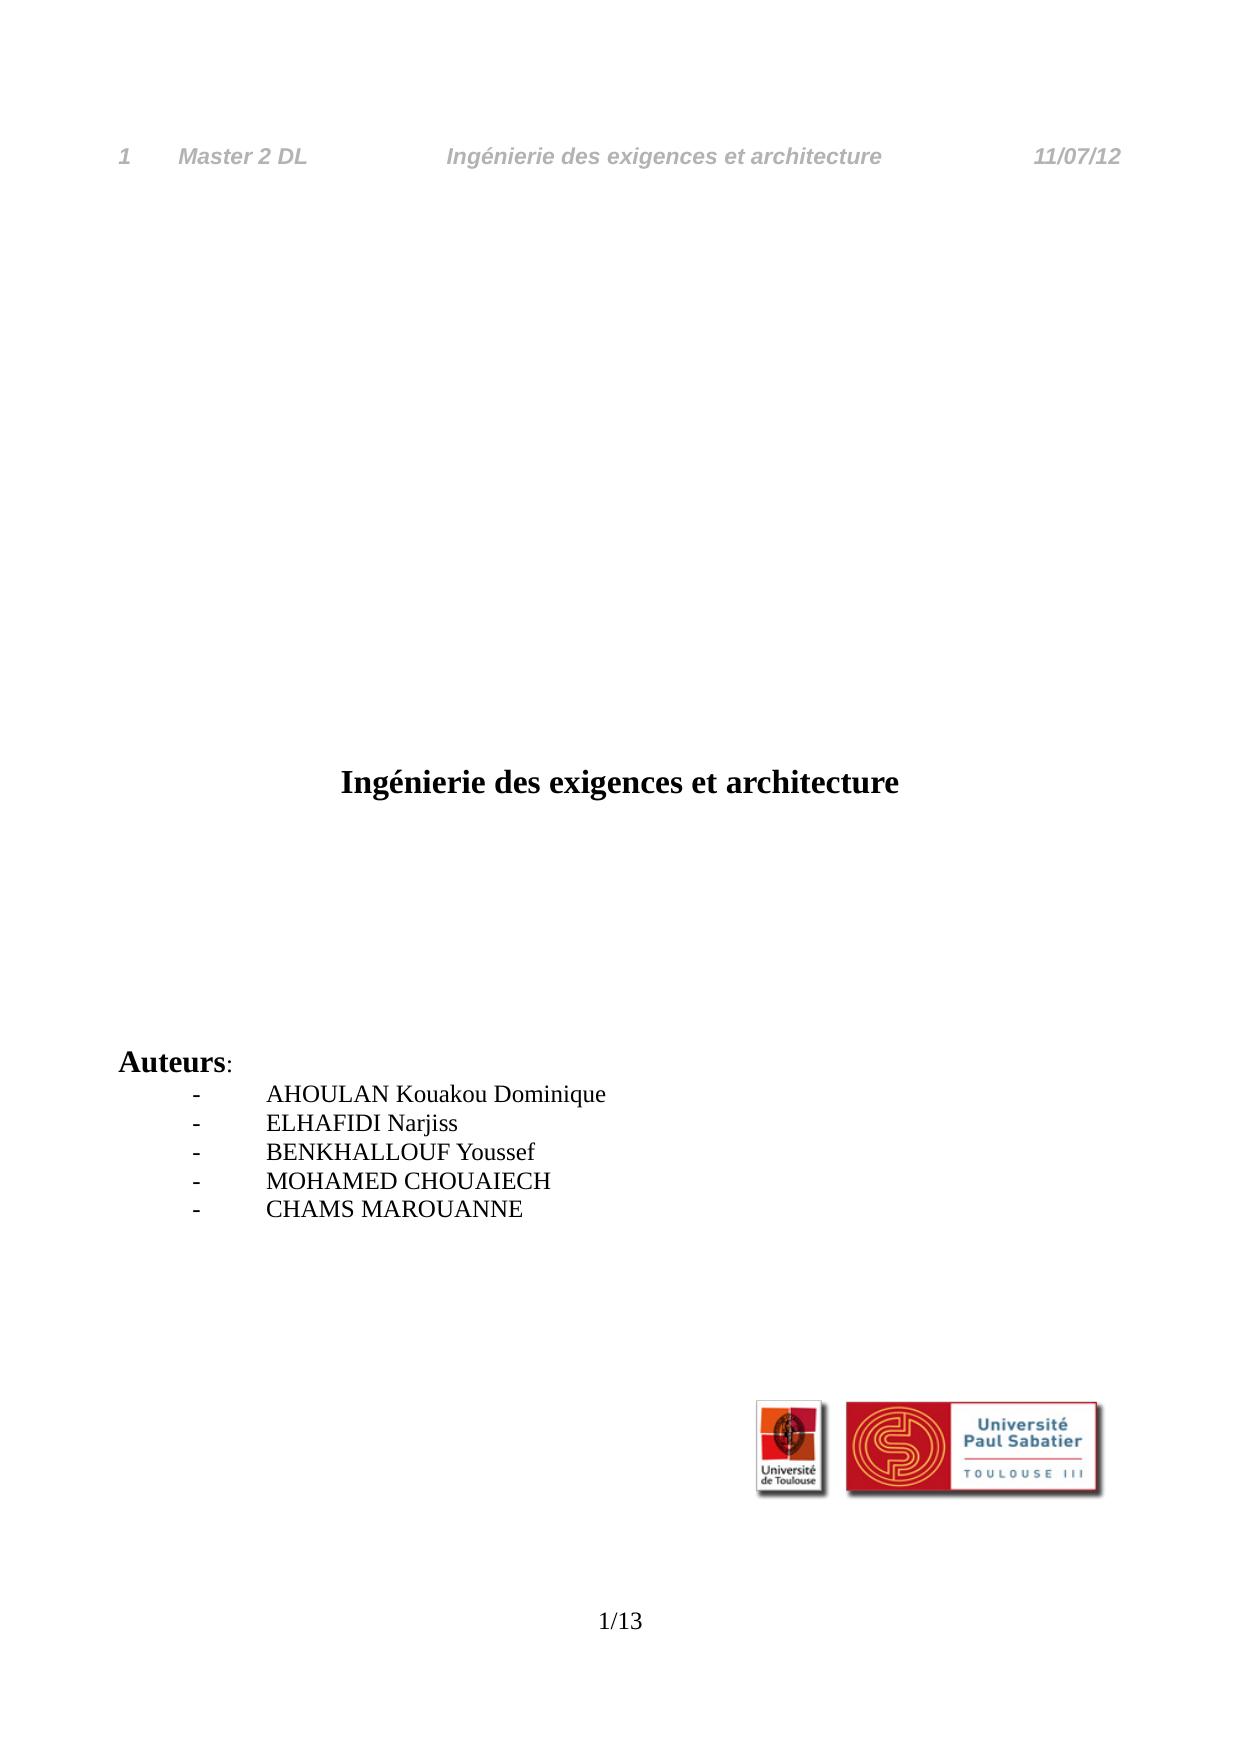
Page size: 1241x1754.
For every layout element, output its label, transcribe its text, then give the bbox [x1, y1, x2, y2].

text Auteurs: [118, 1044, 1122, 1079]
text - AHOULAN Kouakou Dominique [118, 1079, 1122, 1108]
text - ELHAFIDI Narjiss [118, 1108, 1122, 1137]
picture [686, 1357, 1118, 1530]
text - MOHAMED CHOUAIECH [118, 1166, 1122, 1194]
text - BENKHALLOUF Youssef [118, 1137, 1122, 1166]
subtitle Ingénierie des exigences et architecture [118, 762, 1122, 801]
text - CHAMS MAROUANNE [118, 1194, 1122, 1223]
